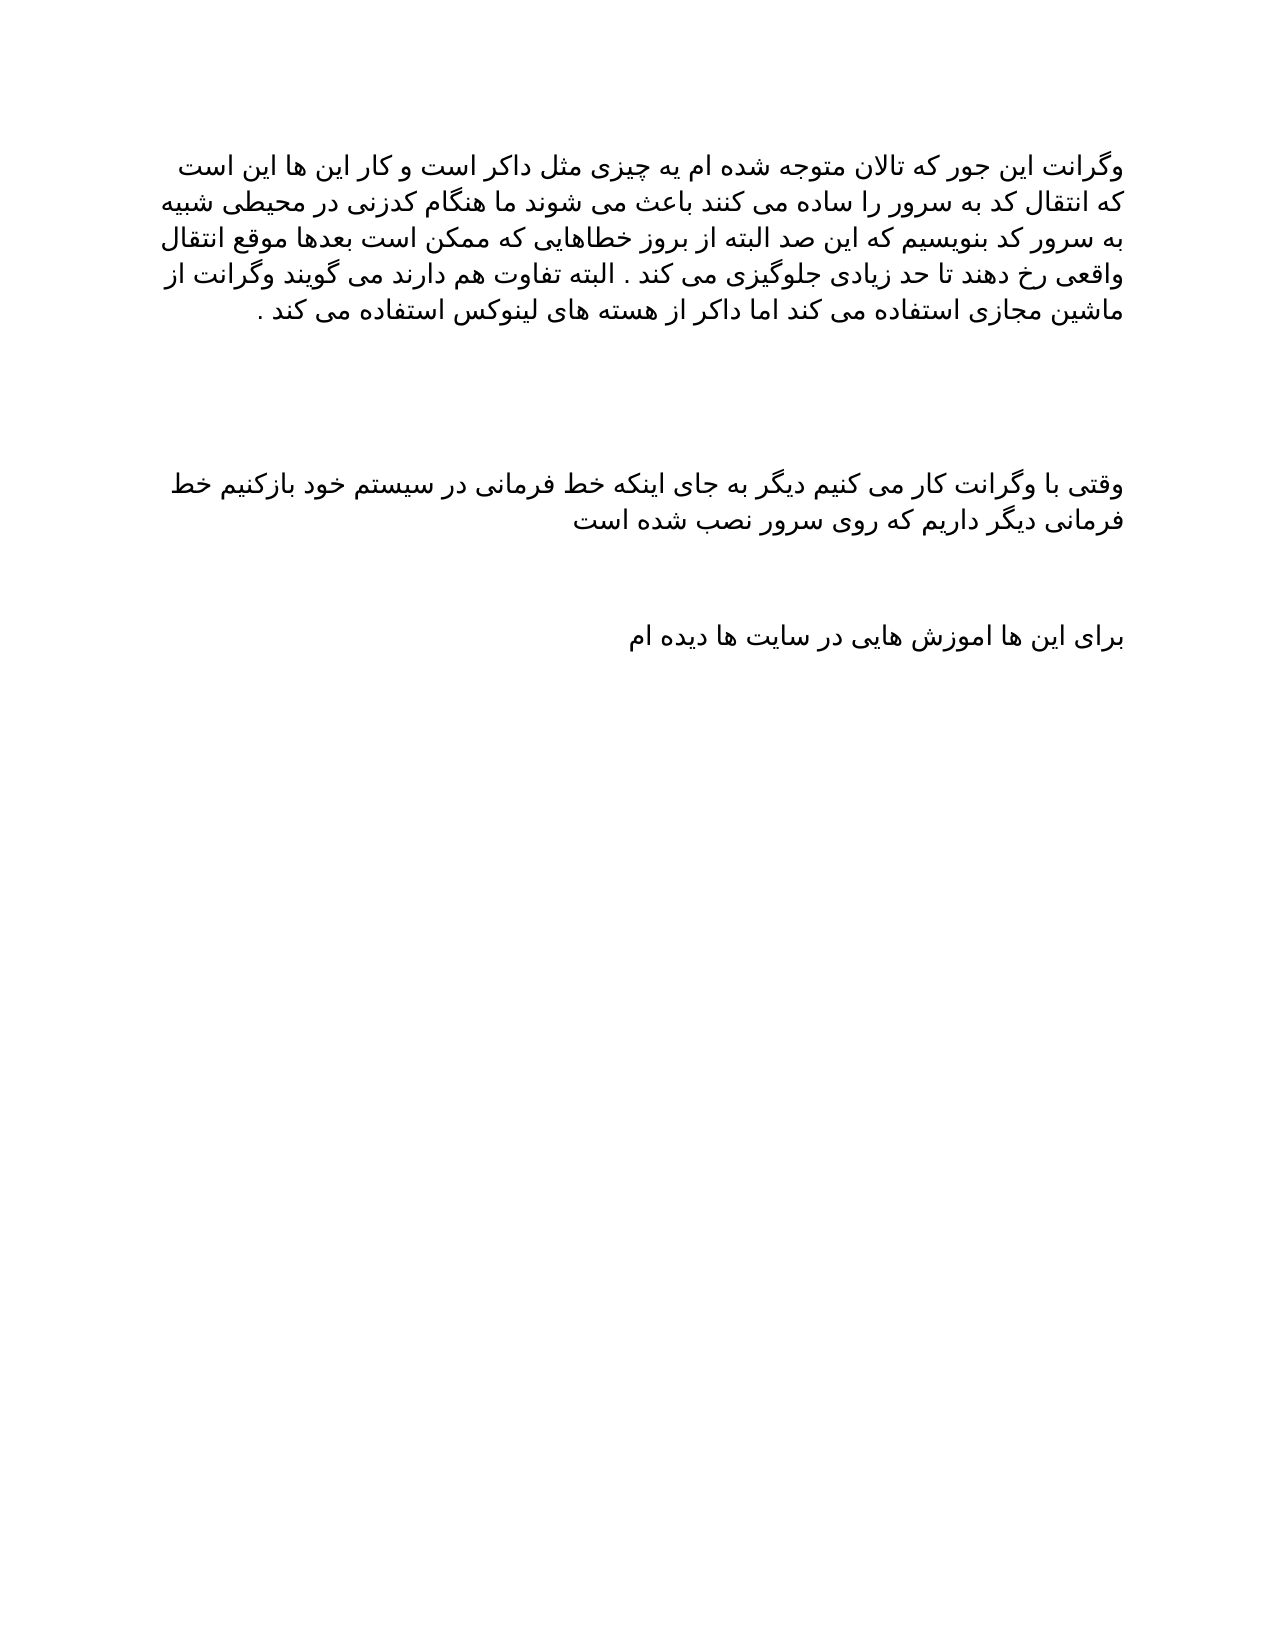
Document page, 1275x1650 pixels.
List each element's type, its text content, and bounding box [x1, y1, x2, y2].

text وگرانت این جور که تالان متوجه شده ام یه چیزی مثل داکر است و کار این ها این است که انتقال کد به سرور را ساده می کنند باعث می شوند ما هنگام کدزنی در محیطی شبیه به سرور کد بنویسیم که این صد البته از بروز خطاهایی که ممکن است بعدها موقع انتقال واقعی رخ دهند تا حد زیادی جلوگیزی می کند . البته تفاوت هم دارند می گویند وگرانت از ماشین مجازی استفاده می کند اما داکر از هسته های لینوکس استفاده می کند . [150, 150, 1125, 325]
text برای این ها اموزش هایی در سایت ها دیده ام [150, 619, 1125, 651]
text وقتی با وگرانت کار می کنیم دیگر به جای اینکه خط فرمانی در سیستم خود بازکنیم خط فرمانی دیگر داریم که روی سرور نصب شده است [150, 468, 1125, 535]
